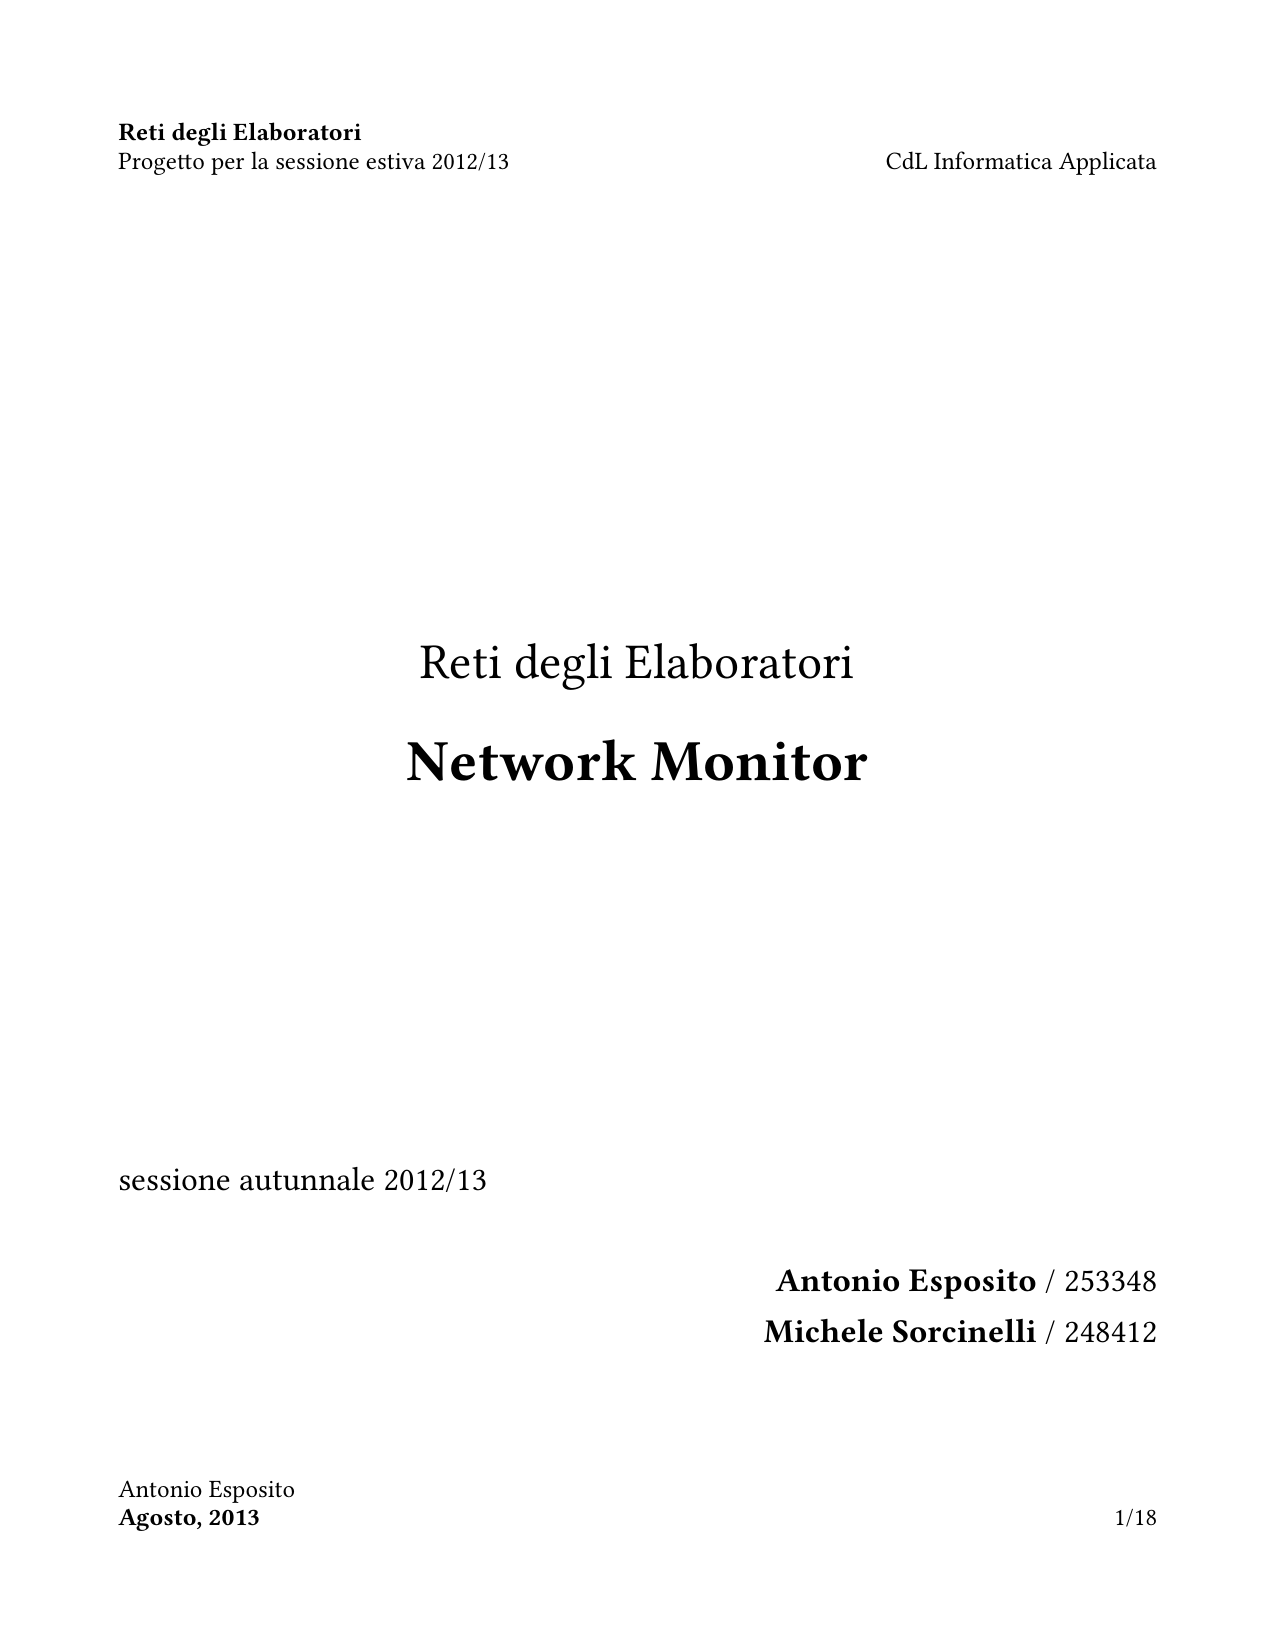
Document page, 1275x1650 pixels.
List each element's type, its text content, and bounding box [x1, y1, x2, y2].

text Antonio Esposito / 253348 [118, 1262, 1157, 1300]
subtitle Network Monitor [118, 728, 1157, 795]
text sessione autunnale 2012/13 [118, 1161, 1157, 1199]
subtitle Reti degli Elaboratori [118, 634, 1157, 691]
text Michele Sorcinelli / 248412 [118, 1313, 1157, 1351]
